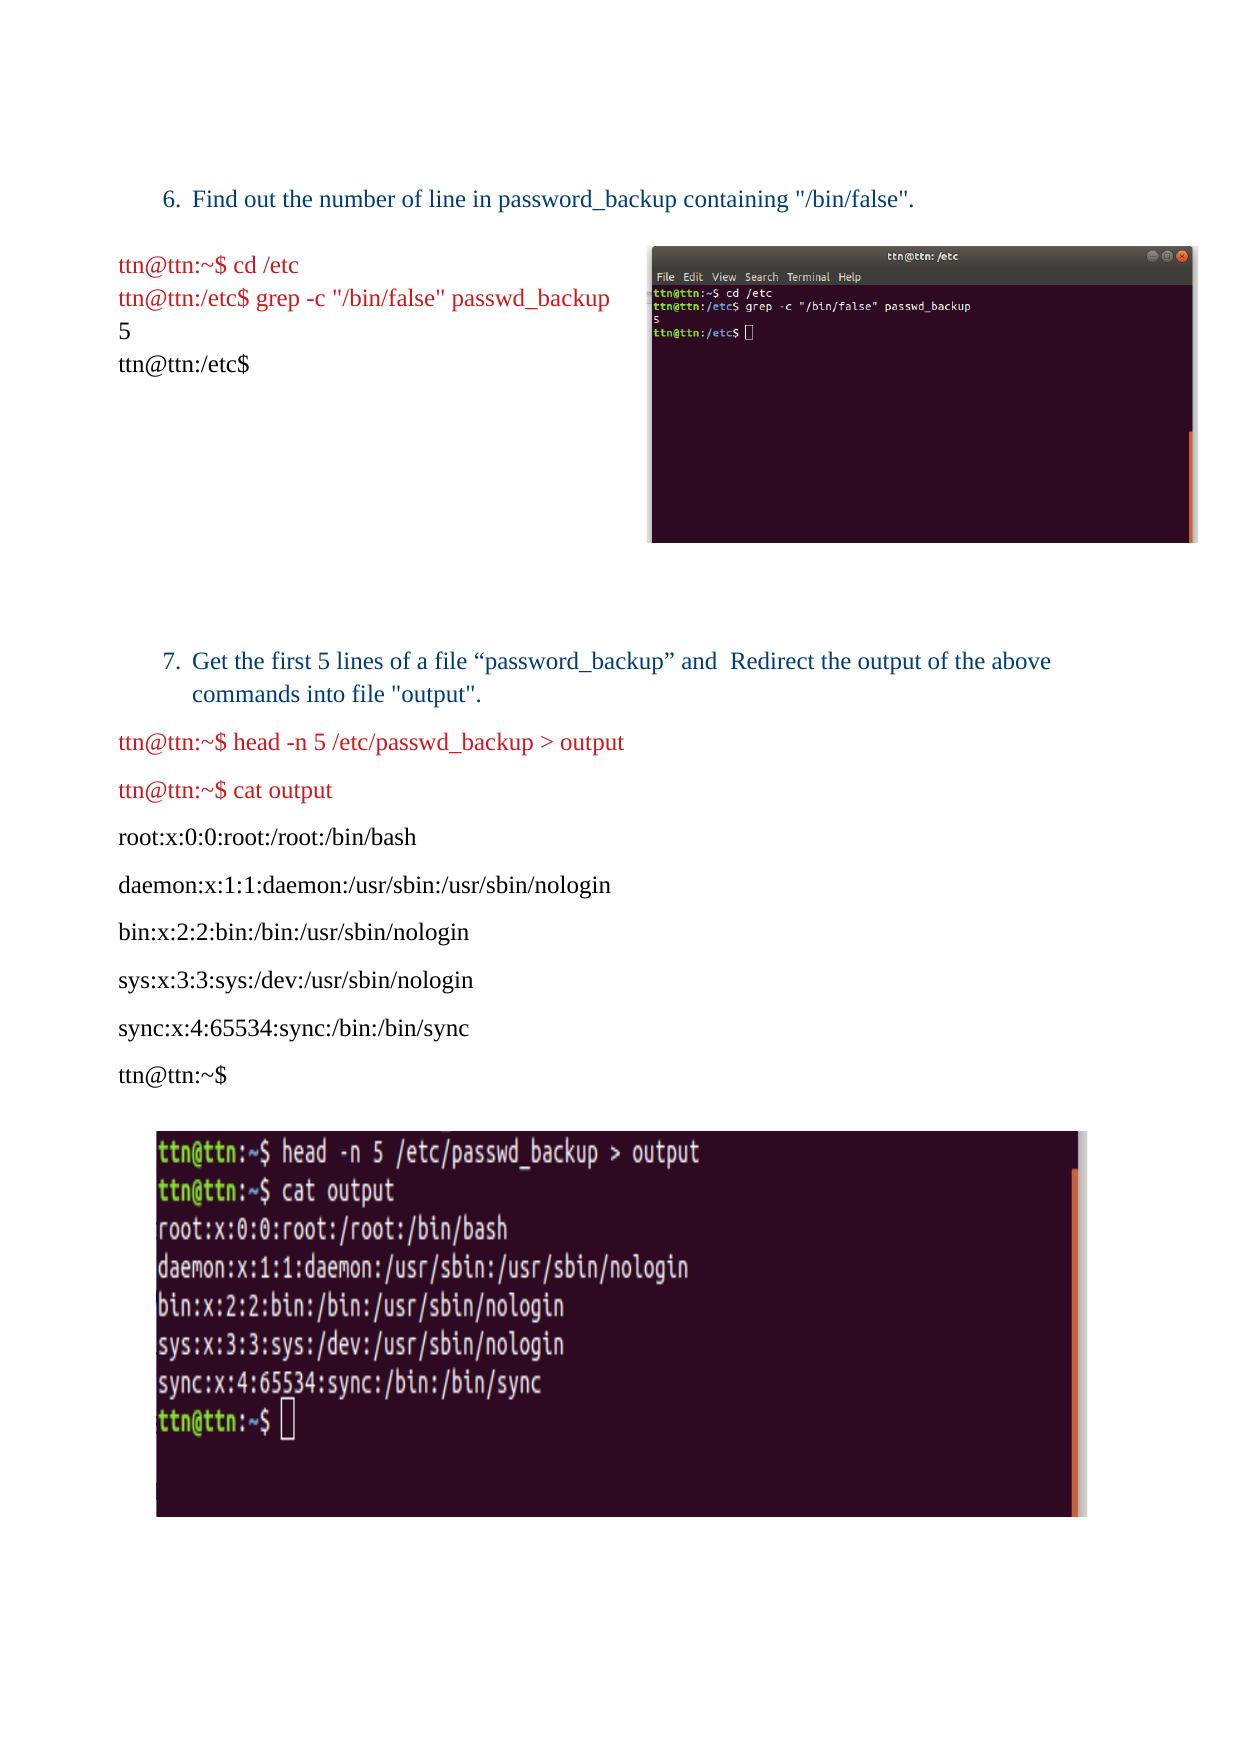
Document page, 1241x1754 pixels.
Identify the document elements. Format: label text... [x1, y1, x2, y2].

picture [646, 246, 1199, 543]
text ttn@ttn:/etc$ grep -c "/bin/false" passwd_backup [118, 283, 646, 312]
text sys:x:3:3:sys:/dev:/usr/sbin/nologin [118, 965, 1122, 994]
text ttn@ttn:~$ cd /etc [118, 250, 646, 279]
text ttn@ttn:~$ [118, 1060, 1122, 1089]
list Find out the number of line in password_backup containing "/bin/false". [162, 184, 1122, 213]
text sync:x:4:65534:sync:/bin:/bin/sync [118, 1013, 1122, 1041]
text daemon:x:1:1:daemon:/usr/sbin:/usr/sbin/nologin [118, 870, 1122, 899]
list Get the first 5 lines of a file “password_backup” and Redirect the output of the above commands into file "output". [162, 646, 1122, 708]
text root:x:0:0:root:/root:/bin/bash [118, 822, 1122, 851]
text ttn@ttn:/etc$ [118, 349, 646, 378]
text bin:x:2:2:bin:/bin:/usr/sbin/nologin [118, 917, 1122, 946]
text ttn@ttn:~$ head -n 5 /etc/passwd_backup > output [118, 727, 1122, 756]
picture [156, 1131, 1088, 1517]
text ttn@ttn:~$ cat output [118, 775, 1122, 803]
text 5 [118, 316, 646, 345]
